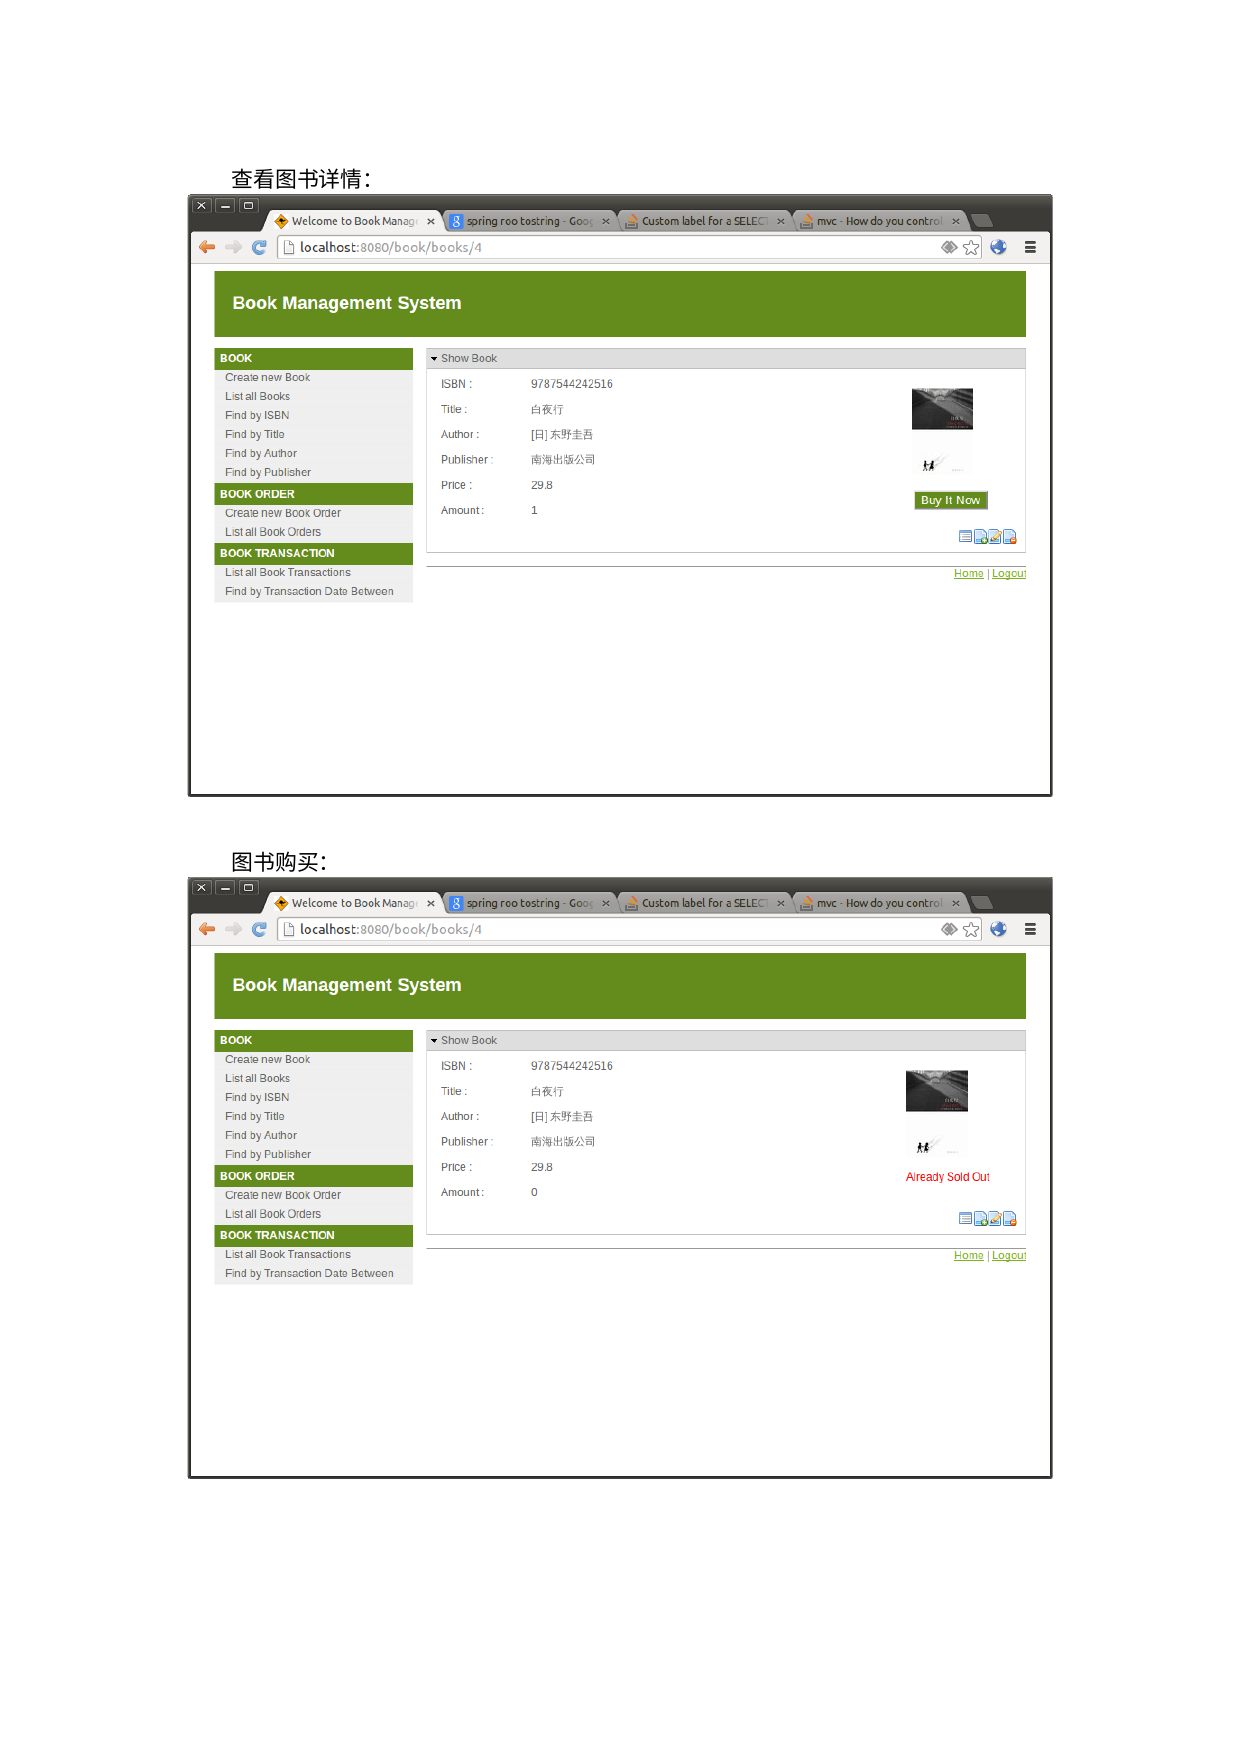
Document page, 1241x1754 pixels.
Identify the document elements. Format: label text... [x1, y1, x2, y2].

text 图书购买： [187, 844, 1053, 877]
picture [187, 877, 1053, 1479]
picture [187, 194, 1053, 797]
text 查看图书详情： [187, 162, 1053, 194]
